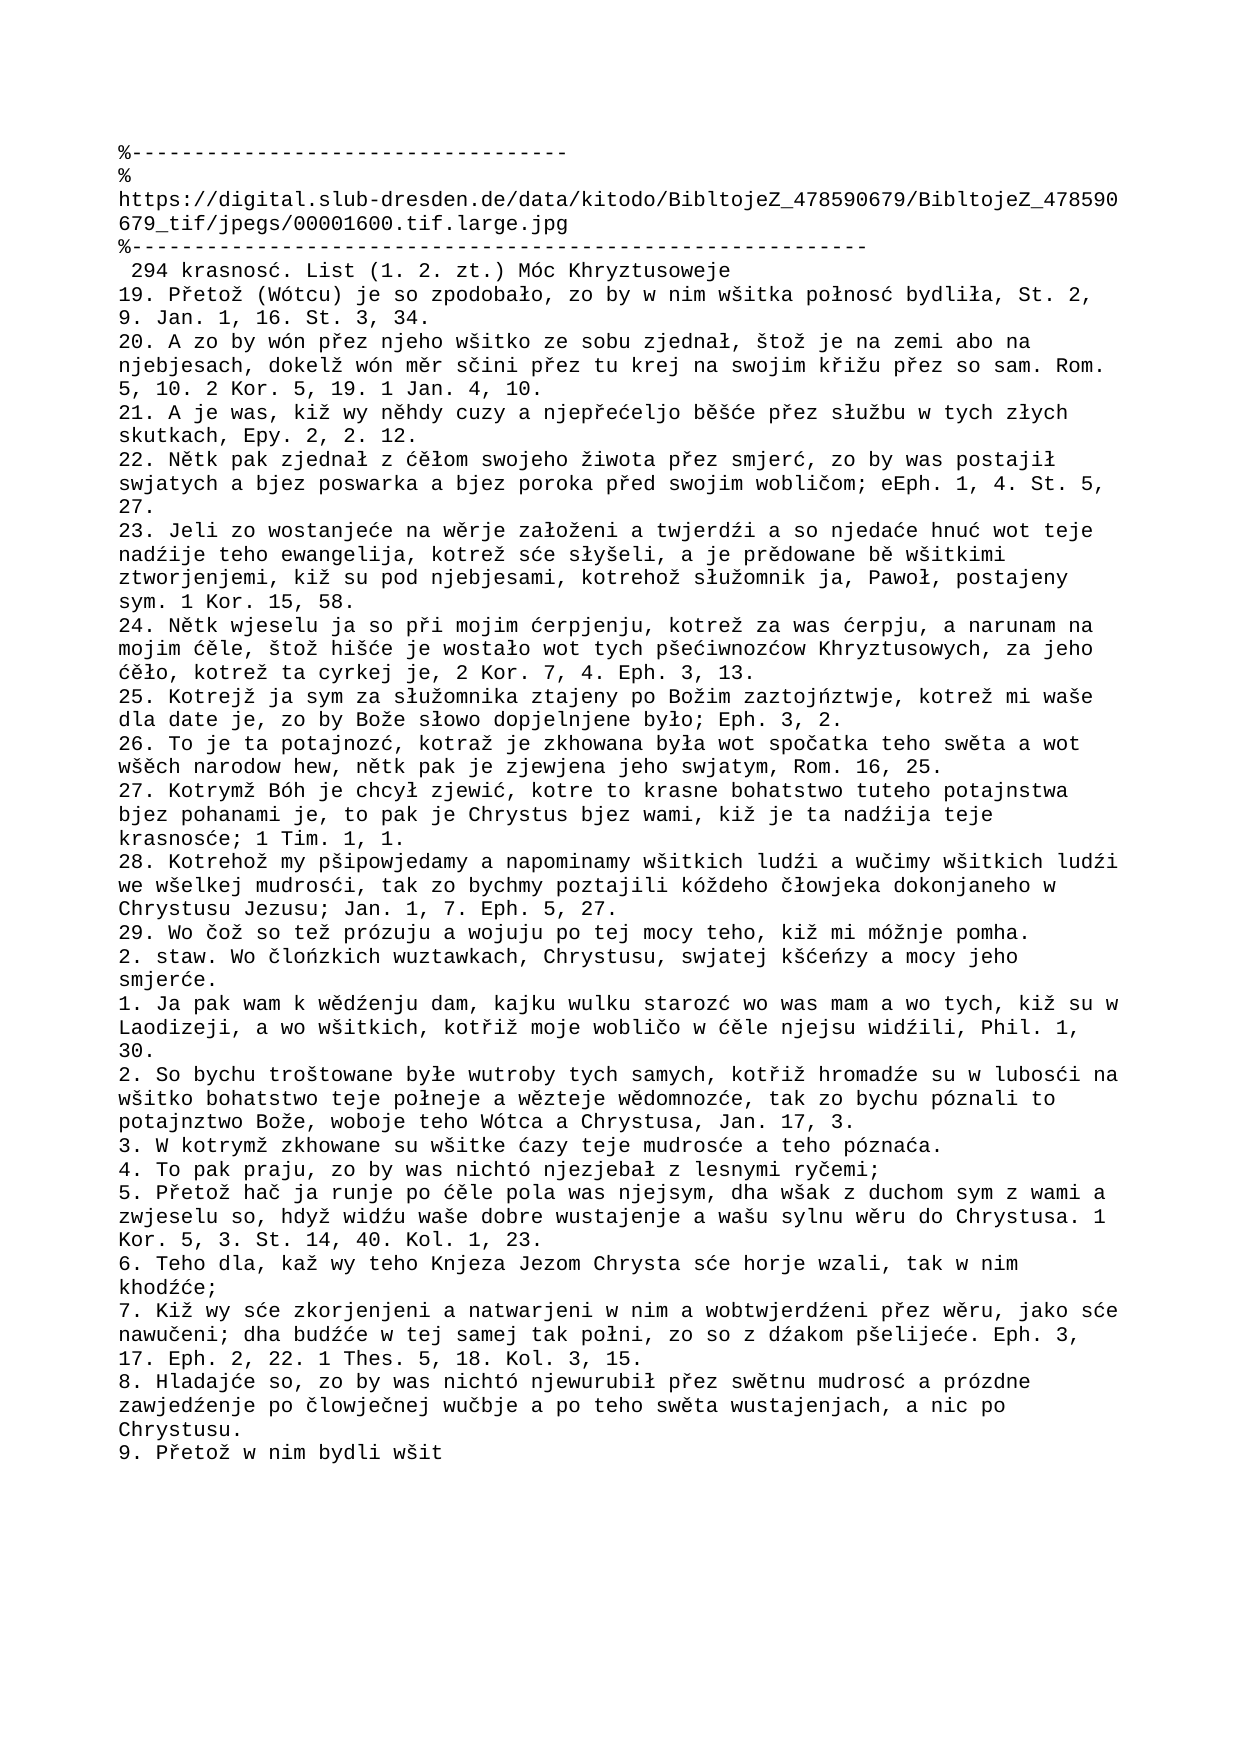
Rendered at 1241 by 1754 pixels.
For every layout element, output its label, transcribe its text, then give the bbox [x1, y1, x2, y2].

text 24. Nětk wjeselu ja so při mojim ćerpjenju, kotrež za was ćerpju, a narunam na mojim ćěle, štož hišće je wostało wot tych pšećiwnozćow Khryztusowych, za jeho ćěło, kotrež ta cyrkej je, 2 Kor. 7, 4. Eph. 3, 13. [118, 615, 1122, 686]
text 23. Jeli zo wostanjeće na wěrje załoženi a twjerdźi a so njedaće hnuć wot teje nadźije teho ewangelija, kotrež sće słyšeli, a je prědowane bě wšitkimi ztworjenjemi, kiž su pod njebjesami, kotrehož słužomnik ja, Pawoł, postajeny sym. 1 Kor. 15, 58. [118, 520, 1122, 615]
text 20. A zo by wón přez njeho wšitko ze sobu zjednał, štož je na zemi abo na njebjesach, dokelž wón měr sčini přez tu krej na swojim křižu přez so sam. Rom. 5, 10. 2 Kor. 5, 19. 1 Jan. 4, 10. [118, 331, 1122, 402]
text 26. To je ta potajnozć, kotraž je zkhowana była wot spočatka teho swěta a wot wšěch narodow hew, nětk pak je zjewjena jeho swjatym, Rom. 16, 25. [118, 733, 1122, 780]
text 29. Wo čož so tež prózuju a wojuju po tej mocy teho, kiž mi móžnje pomha. [118, 922, 1122, 946]
text 3. W kotrymž zkhowane su wšitke ćazy teje mudrosće a teho póznaća. [118, 1135, 1122, 1158]
text %----------------------------------------------------------- [118, 236, 1122, 260]
text 6. Teho dla, kaž wy teho Knjeza Jezom Chrysta sće horje wzali, tak w nim khodźće; [118, 1253, 1122, 1300]
text 8. Hladajće so, zo by was nichtó njewurubił přez swětnu mudrosć a prózdne zawjedźenje po člowječnej wučbje a po teho swěta wustajenjach, a nic po Chrystusu. [118, 1371, 1122, 1442]
text 2. So bychu troštowane byłe wutroby tych samych, kotřiž hromadźe su w lubosći na wšitko bohatstwo teje połneje a wězteje wědomnozće, tak zo bychu póznali to potajnztwo Bože, woboje teho Wótca a Chrystusa, Jan. 17, 3. [118, 1064, 1122, 1135]
text % https://digital.slub-dresden.de/data/kitodo/BibltojeZ_478590679/BibltojeZ_478590679_tif/jpegs/00001600.tif.large.jpg [118, 165, 1122, 236]
text 294 krasnosć. List (1. 2. zt.) Móc Khryztusoweje [118, 260, 1122, 284]
text 28. Kotrehož my pšipowjedamy a napominamy wšitkich ludźi a wučimy wšitkich ludźi we wšelkej mudrosći, tak zo bychmy poztajili kóždeho čłowjeka dokonjaneho w Chrystusu Jezusu; Jan. 1, 7. Eph. 5, 27. [118, 851, 1122, 922]
text 5. Přetož hač ja runje po ćěle pola was njejsym, dha wšak z duchom sym z wami a zwjeselu so, hdyž widźu waše dobre wustajenje a wašu sylnu wěru do Chrystusa. 1 Kor. 5, 3. St. 14, 40. Kol. 1, 23. [118, 1182, 1122, 1253]
text 4. To pak praju, zo by was nichtó njezjebał z lesnymi ryčemi; [118, 1158, 1122, 1182]
text 27. Kotrymž Bóh je chcył zjewić, kotre to krasne bohatstwo tuteho potajnstwa bjez pohanami je, to pak je Chrystus bjez wami, kiž je ta nadźija teje krasnosće; 1 Tim. 1, 1. [118, 780, 1122, 851]
text %----------------------------------- [118, 142, 1122, 165]
text 19. Přetož (Wótcu) je so zpodobało, zo by w nim wšitka połnosć bydliła, St. 2, 9. Jan. 1, 16. St. 3, 34. [118, 284, 1122, 331]
text 21. A je was, kiž wy něhdy cuzy a njepřećeljo běšće přez słužbu w tych złych skutkach, Epy. 2, 2. 12. [118, 402, 1122, 449]
text 1. Ja pak wam k wědźenju dam, kajku wulku starozć wo was mam a wo tych, kiž su w Laodizeji, a wo wšitkich, kotřiž moje wobličo w ćěle njejsu widźili, Phil. 1, 30. [118, 993, 1122, 1064]
text 7. Kiž wy sće zkorjenjeni a natwarjeni w nim a wobtwjerdźeni přez wěru, jako sće nawučeni; dha budźće w tej samej tak połni, zo so z dźakom pšelijeće. Eph. 3, 17. Eph. 2, 22. 1 Thes. 5, 18. Kol. 3, 15. [118, 1300, 1122, 1371]
text 2. staw. Wo člońzkich wuztawkach, Chrystusu, swjatej kšćeńzy a mocy jeho smjerće. [118, 946, 1122, 993]
text 9. Přetož w nim bydli wšit [118, 1442, 1122, 1466]
text 22. Nětk pak zjednał z ćěłom swojeho žiwota přez smjerć, zo by was postajił swjatych a bjez poswarka a bjez poroka před swojim wobličom; eEph. 1, 4. St. 5, 27. [118, 449, 1122, 520]
text 25. Kotrejž ja sym za słužomnika ztajeny po Božim zaztojńztwje, kotrež mi waše dla date je, zo by Bože słowo dopjelnjene było; Eph. 3, 2. [118, 686, 1122, 733]
